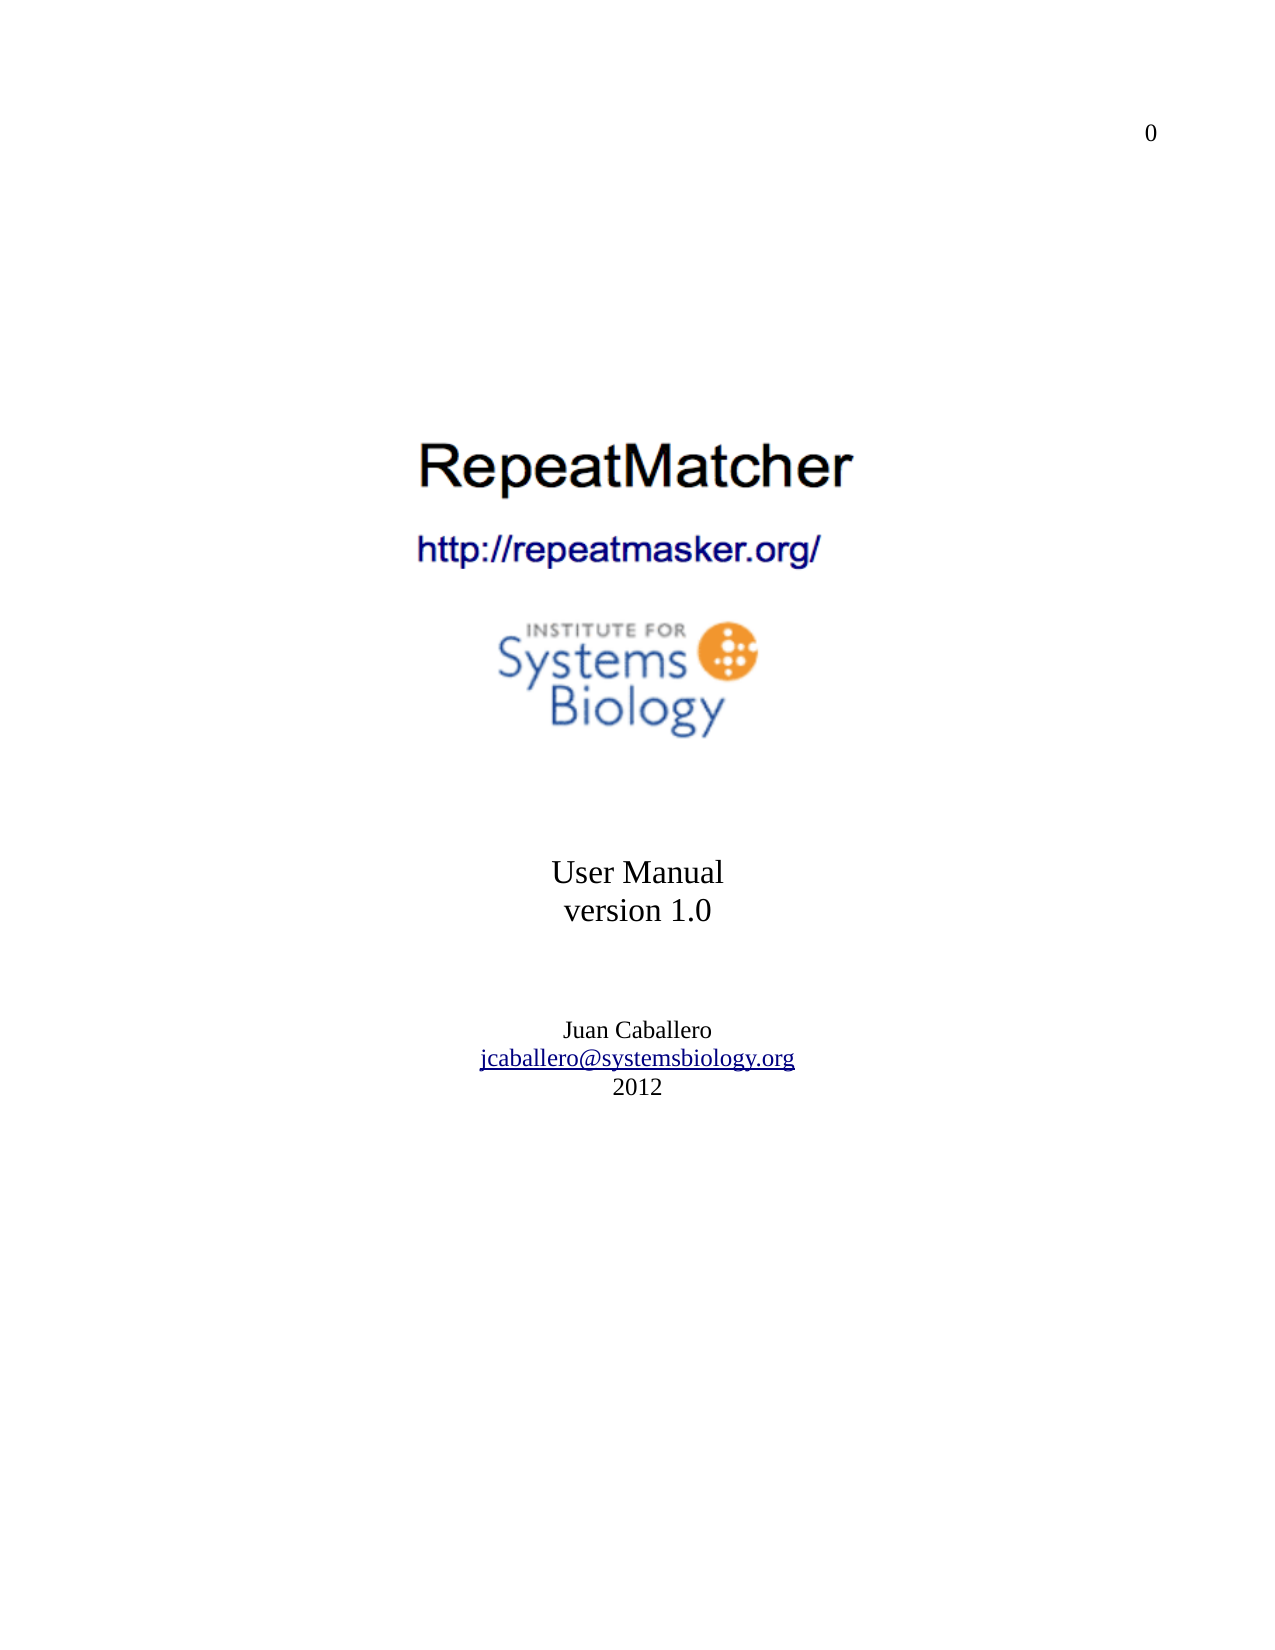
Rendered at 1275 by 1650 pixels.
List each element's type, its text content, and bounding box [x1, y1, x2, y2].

text 2012 [118, 1072, 1157, 1101]
text User Manual [118, 852, 1157, 890]
picture [348, 385, 928, 824]
text version 1.0 [118, 890, 1157, 928]
text Juan Caballero [118, 1015, 1157, 1043]
text jcaballero@systemsbiology.org [118, 1043, 1157, 1072]
